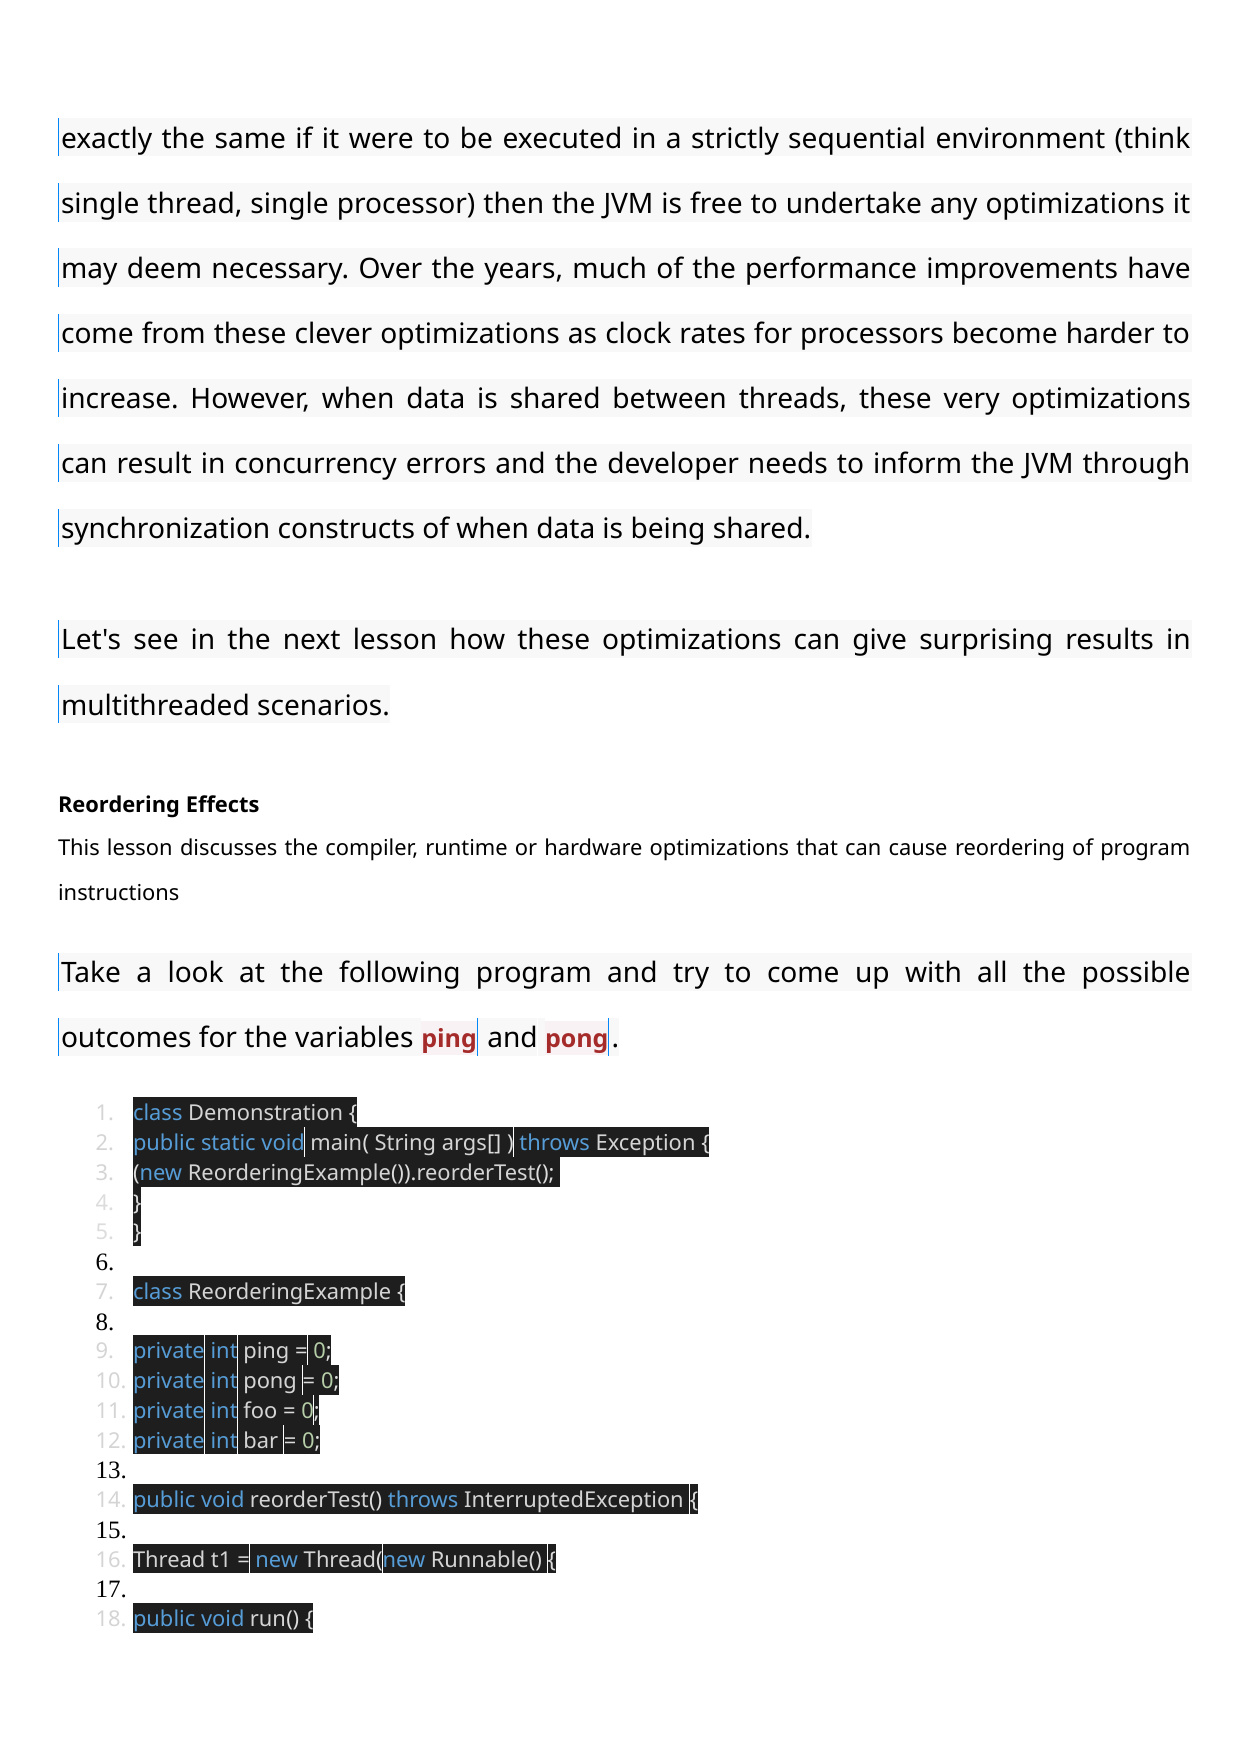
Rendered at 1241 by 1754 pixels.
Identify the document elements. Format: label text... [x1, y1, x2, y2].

list private int ping = 0; [95, 1335, 1192, 1365]
text exactly the same if it were to be executed in a strictly sequential environment (think single thread, single processor) then the JVM is free to undertake any optimizations it may deem necessary. Over the years, much of the performance improvements have come from these clever optimizations as clock rates for processors become harder to increase. However, when data is shared between threads, these very optimizations can result in concurrency errors and the developer needs to inform the JVM through synchronization constructs of when data is being shared. [58, 118, 1192, 547]
text Let's see in the next lesson how these optimizations can give surprising results in multithreaded scenarios. [58, 620, 1192, 723]
list public void reorderTest() throws InterruptedException { [95, 1484, 1192, 1514]
text This lesson discusses the compiler, runtime or hardware optimizations that can cause reordering of program instructions [58, 832, 1192, 906]
list private int bar = 0; [95, 1425, 1192, 1454]
list class Demonstration { [95, 1097, 1192, 1127]
list class ReorderingExample { [95, 1276, 1192, 1306]
list Thread t1 = new Thread(new Runnable() { [95, 1544, 1192, 1573]
list } [95, 1216, 1192, 1246]
list } [95, 1187, 1192, 1216]
list public void run() { [95, 1603, 1192, 1633]
subtitle Reordering Effects [58, 789, 1192, 819]
list private int pong = 0; [95, 1365, 1192, 1395]
list (new ReorderingExample()).reorderTest(); [95, 1157, 1192, 1187]
list public static void main( String args[] ) throws Exception { [95, 1127, 1192, 1157]
text Take a look at the following program and try to come up with all the possible outcomes for the variables ping and pong. [58, 952, 1192, 1056]
list private int foo = 0; [95, 1395, 1192, 1425]
